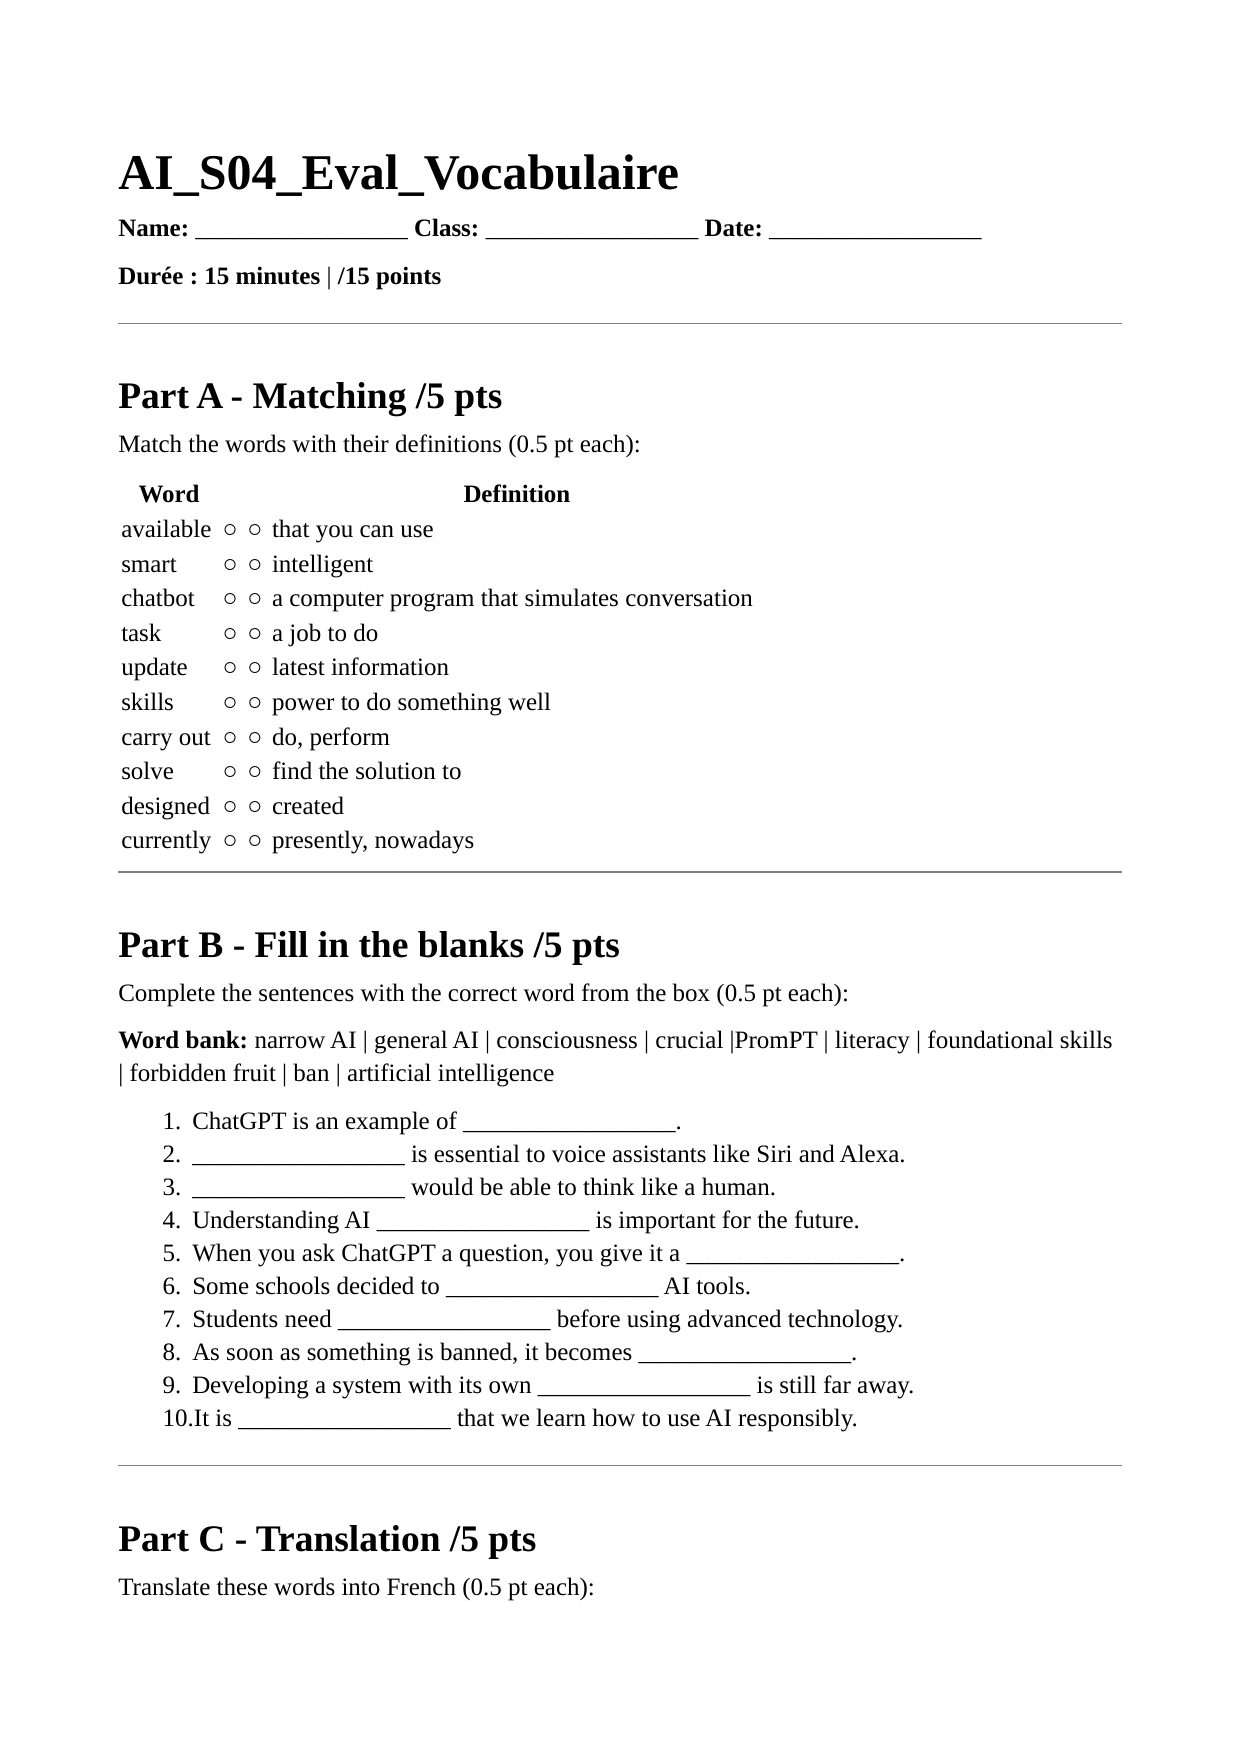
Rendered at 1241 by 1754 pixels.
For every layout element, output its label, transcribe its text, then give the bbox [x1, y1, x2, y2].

table_cell solve [118, 753, 219, 788]
table_cell ○ [244, 546, 269, 580]
table_cell carry out [118, 719, 219, 753]
subtitle Part B - Fill in the blanks /5 pts [118, 922, 1122, 965]
table_cell update [118, 650, 219, 684]
table_cell ○ [244, 580, 269, 615]
table_cell power to do something well [269, 684, 764, 719]
table_cell created [269, 788, 764, 822]
list When you ask ChatGPT a question, you give it a _________________. [162, 1238, 1122, 1267]
table_cell designed [118, 788, 219, 822]
subtitle Part C - Translation /5 pts [118, 1516, 1122, 1559]
table_header Definition [269, 477, 764, 511]
table_cell find the solution to [269, 753, 764, 788]
table_cell available [118, 511, 219, 546]
table_cell ○ [244, 684, 269, 719]
table_cell ○ [244, 719, 269, 753]
table_cell currently [118, 823, 219, 857]
text Durée : 15 minutes | /15 points [118, 261, 1122, 289]
table_cell ○ [220, 684, 244, 719]
text Complete the sentences with the correct word from the box (0.5 pt each): [118, 978, 1122, 1007]
list As soon as something is banned, it becomes _________________. [162, 1337, 1122, 1366]
table_cell ○ [244, 823, 269, 857]
table_cell skills [118, 684, 219, 719]
table_header [244, 477, 269, 511]
table_cell that you can use [269, 511, 764, 546]
table_header [220, 477, 244, 511]
table_cell a computer program that simulates conversation [269, 580, 764, 615]
table_cell ○ [244, 615, 269, 649]
table_cell a job to do [269, 615, 764, 649]
table_cell smart [118, 546, 219, 580]
list _________________ is essential to voice assistants like Siri and Alexa. [162, 1139, 1122, 1168]
text Translate these words into French (0.5 pt each): [118, 1572, 1122, 1600]
list _________________ would be able to think like a human. [162, 1172, 1122, 1201]
list Developing a system with its own _________________ is still far away. [162, 1370, 1122, 1399]
table_cell task [118, 615, 219, 649]
text Name: _________________ Class: _________________ Date: _________________ [118, 213, 1122, 242]
table_cell ○ [220, 753, 244, 788]
text Match the words with their definitions (0.5 pt each): [118, 429, 1122, 458]
table_cell ○ [220, 719, 244, 753]
table_cell ○ [220, 823, 244, 857]
list It is _________________ that we learn how to use AI responsibly. [162, 1403, 1122, 1432]
table_cell ○ [244, 511, 269, 546]
table_cell ○ [220, 511, 244, 546]
list Some schools decided to _________________ AI tools. [162, 1271, 1122, 1300]
table_cell ○ [220, 546, 244, 580]
list Understanding AI _________________ is important for the future. [162, 1205, 1122, 1234]
table_cell do, perform [269, 719, 764, 753]
list ChatGPT is an example of _________________. [162, 1106, 1122, 1135]
table_cell latest information [269, 650, 764, 684]
text Word bank: narrow AI | general AI | consciousness | crucial |PromPT | literacy | foundational skills | forbidden fruit | ban | artificial intelligence [118, 1025, 1122, 1087]
table_cell ○ [220, 580, 244, 615]
list Students need _________________ before using advanced technology. [162, 1304, 1122, 1333]
subtitle Part A - Matching /5 pts [118, 373, 1122, 417]
table_cell ○ [244, 788, 269, 822]
subtitle AI_S04_Eval_Vocabulaire [118, 143, 1122, 201]
table_cell ○ [220, 650, 244, 684]
table_cell ○ [244, 753, 269, 788]
table_cell ○ [220, 615, 244, 649]
table_cell intelligent [269, 546, 764, 580]
table_cell chatbot [118, 580, 219, 615]
table_header Word [118, 477, 219, 511]
table_cell ○ [220, 788, 244, 822]
table_cell presently, nowadays [269, 823, 764, 857]
table_cell ○ [244, 650, 269, 684]
